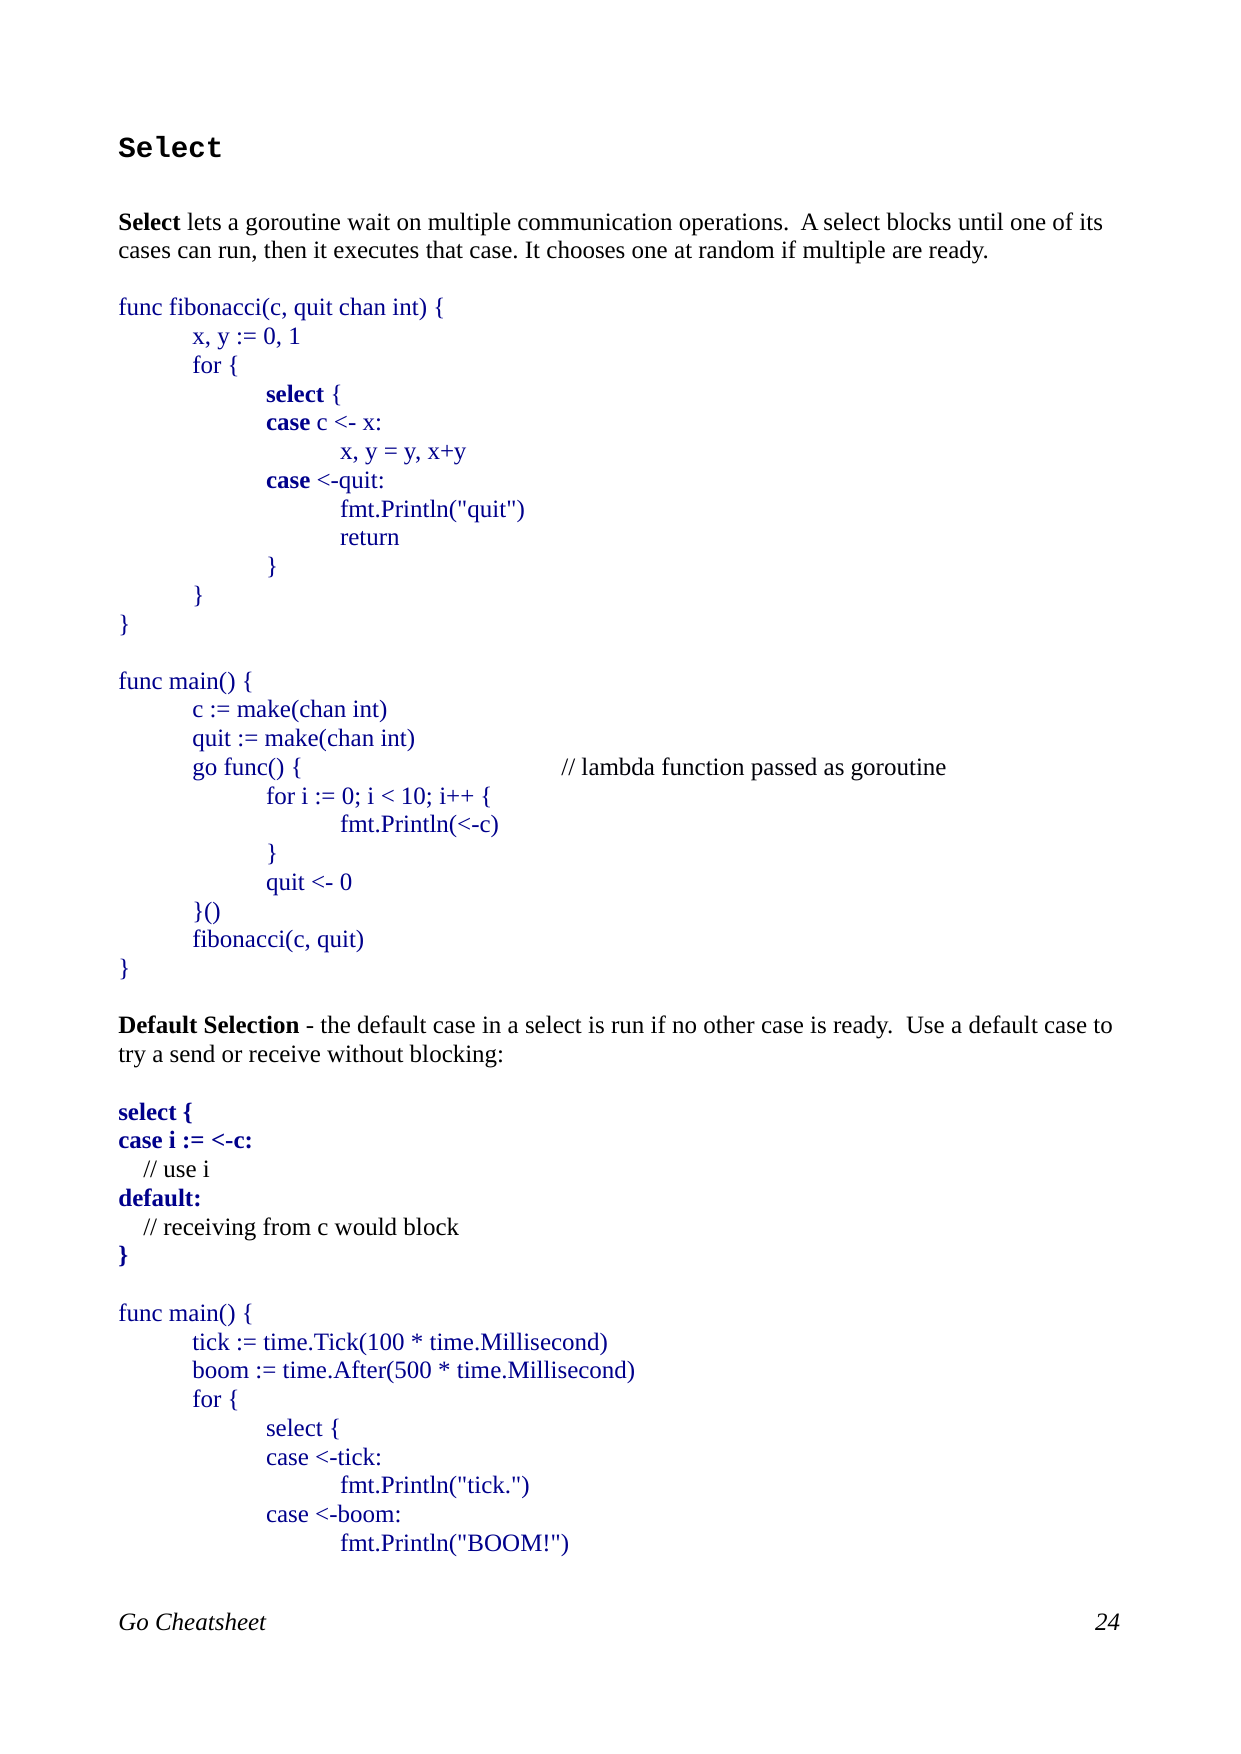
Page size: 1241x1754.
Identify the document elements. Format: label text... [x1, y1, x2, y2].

text } [118, 838, 1122, 867]
text case <-boom: [118, 1499, 1122, 1528]
text select { [118, 1413, 1122, 1442]
text boom := time.After(500 * time.Millisecond) [118, 1355, 1122, 1384]
text go func() { // lambda function passed as goroutine [118, 752, 1122, 781]
text for i := 0; i < 10; i++ { [118, 781, 1122, 809]
text fmt.Println("quit") [118, 494, 1122, 522]
text default: [118, 1183, 1122, 1212]
text fmt.Println("BOOM!") [118, 1528, 1122, 1557]
text func main() { [118, 666, 1122, 694]
subtitle Select lets a goroutine wait on multiple communication operations. A select blocks until one of its cases can run, then it executes that case. It chooses one at random if multiple are ready. [118, 207, 1122, 264]
text } [118, 580, 1122, 609]
subtitle Select [118, 133, 1122, 166]
text quit := make(chan int) [118, 723, 1122, 752]
text x, y = y, x+y [118, 436, 1122, 465]
text for { [118, 1384, 1122, 1413]
text select { [118, 1097, 1122, 1125]
text case c <- x: [118, 407, 1122, 436]
text func fibonacci(c, quit chan int) { [118, 292, 1122, 321]
text case <-tick: [118, 1442, 1122, 1470]
text // receiving from c would block [118, 1212, 1122, 1240]
text // use i [118, 1154, 1122, 1183]
text case i := <-c: [118, 1125, 1122, 1154]
text x, y := 0, 1 [118, 321, 1122, 350]
text tick := time.Tick(100 * time.Millisecond) [118, 1327, 1122, 1355]
text for { [118, 350, 1122, 379]
text } [118, 1240, 1122, 1269]
text fmt.Println(<-c) [118, 809, 1122, 838]
text } [118, 609, 1122, 637]
text quit <- 0 [118, 867, 1122, 896]
text return [118, 522, 1122, 551]
text c := make(chan int) [118, 694, 1122, 723]
subtitle Default Selection - the default case in a select is run if no other case is ready. Use a default case to try a send or receive without blocking: [118, 1010, 1122, 1068]
text case <-quit: [118, 465, 1122, 494]
text }() [118, 896, 1122, 924]
text fmt.Println("tick.") [118, 1470, 1122, 1499]
text } [118, 953, 1122, 982]
text } [118, 551, 1122, 580]
text select { [118, 379, 1122, 407]
text func main() { [118, 1298, 1122, 1327]
text fibonacci(c, quit) [118, 924, 1122, 953]
